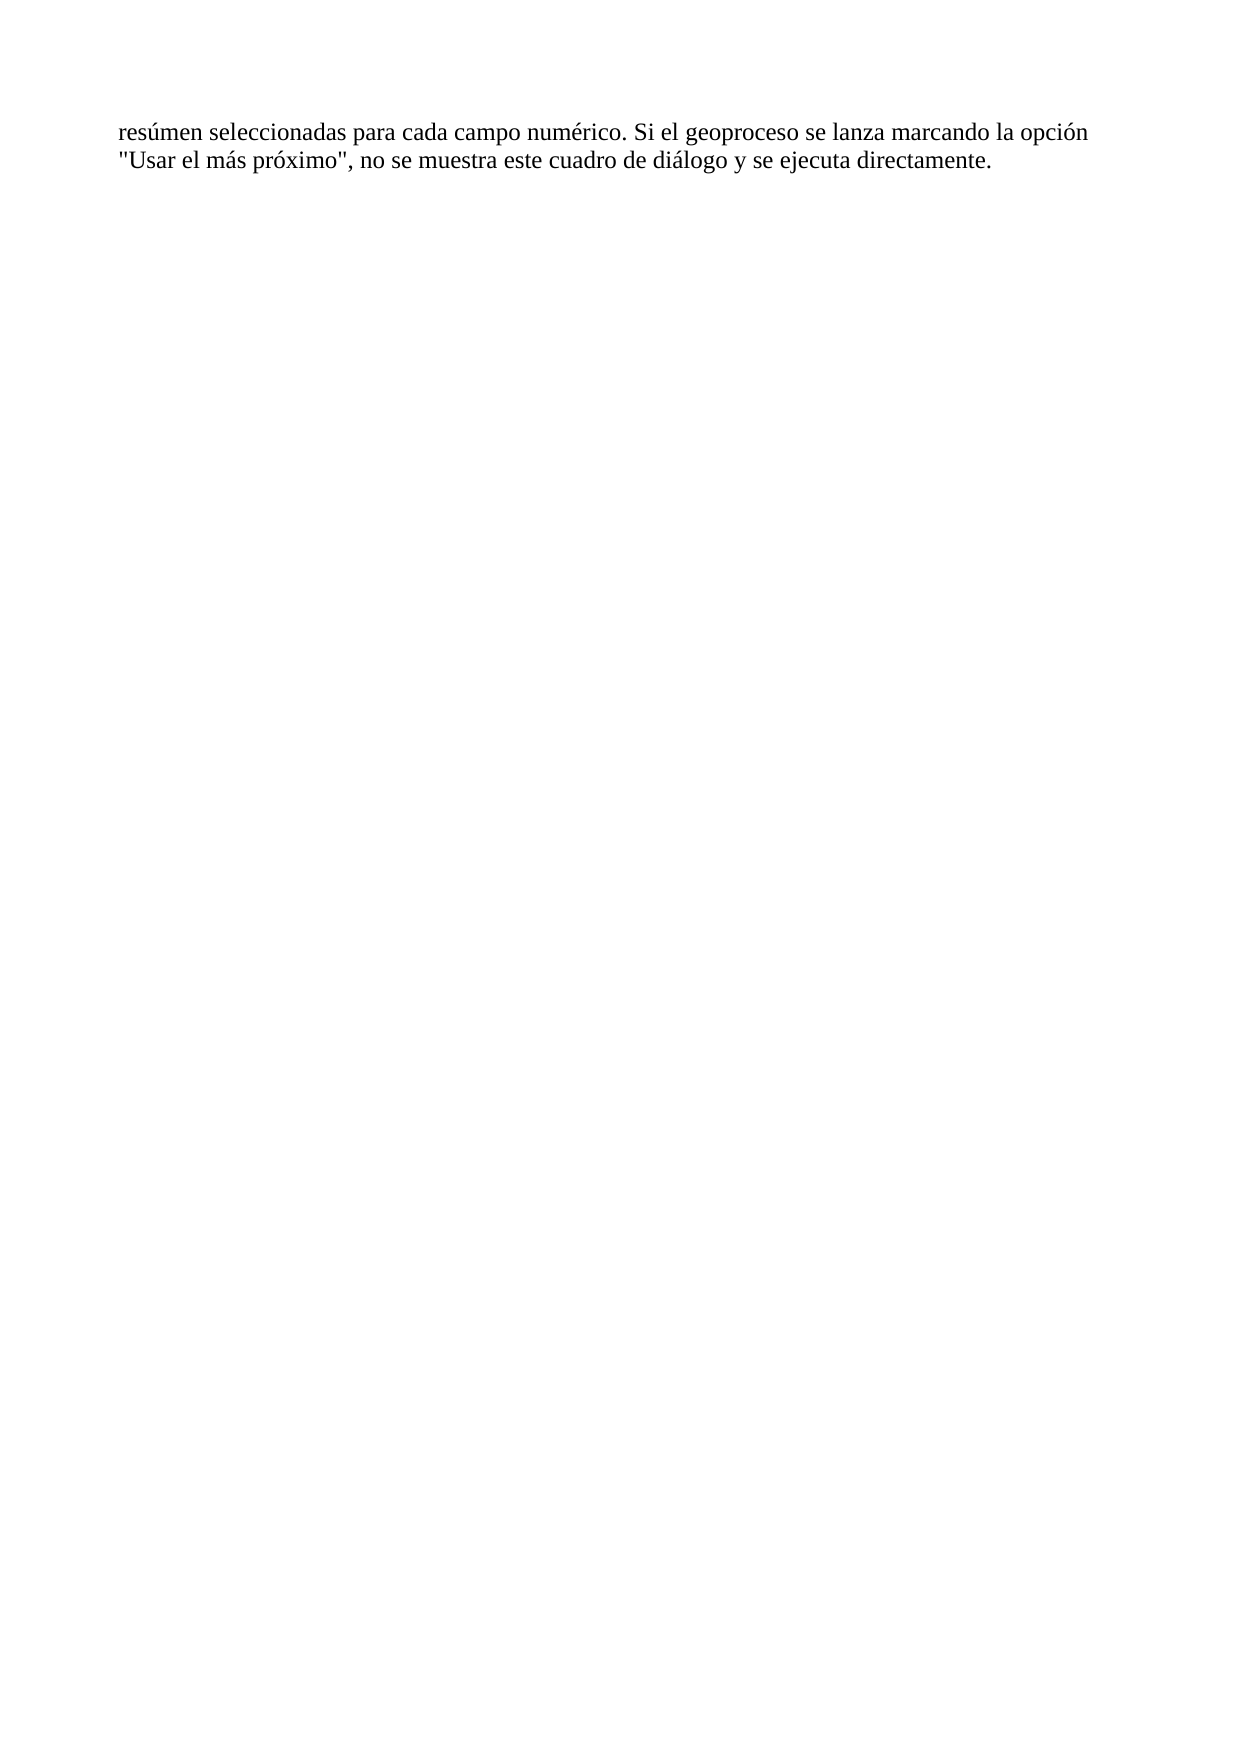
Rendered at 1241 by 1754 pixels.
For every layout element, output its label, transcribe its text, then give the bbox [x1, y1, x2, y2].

text resúmen seleccionadas para cada campo numérico. Si el geoproceso se lanza marcando la opción "Usar el más próximo", no se muestra este cuadro de diálogo y se ejecuta directamente. [118, 118, 1122, 173]
